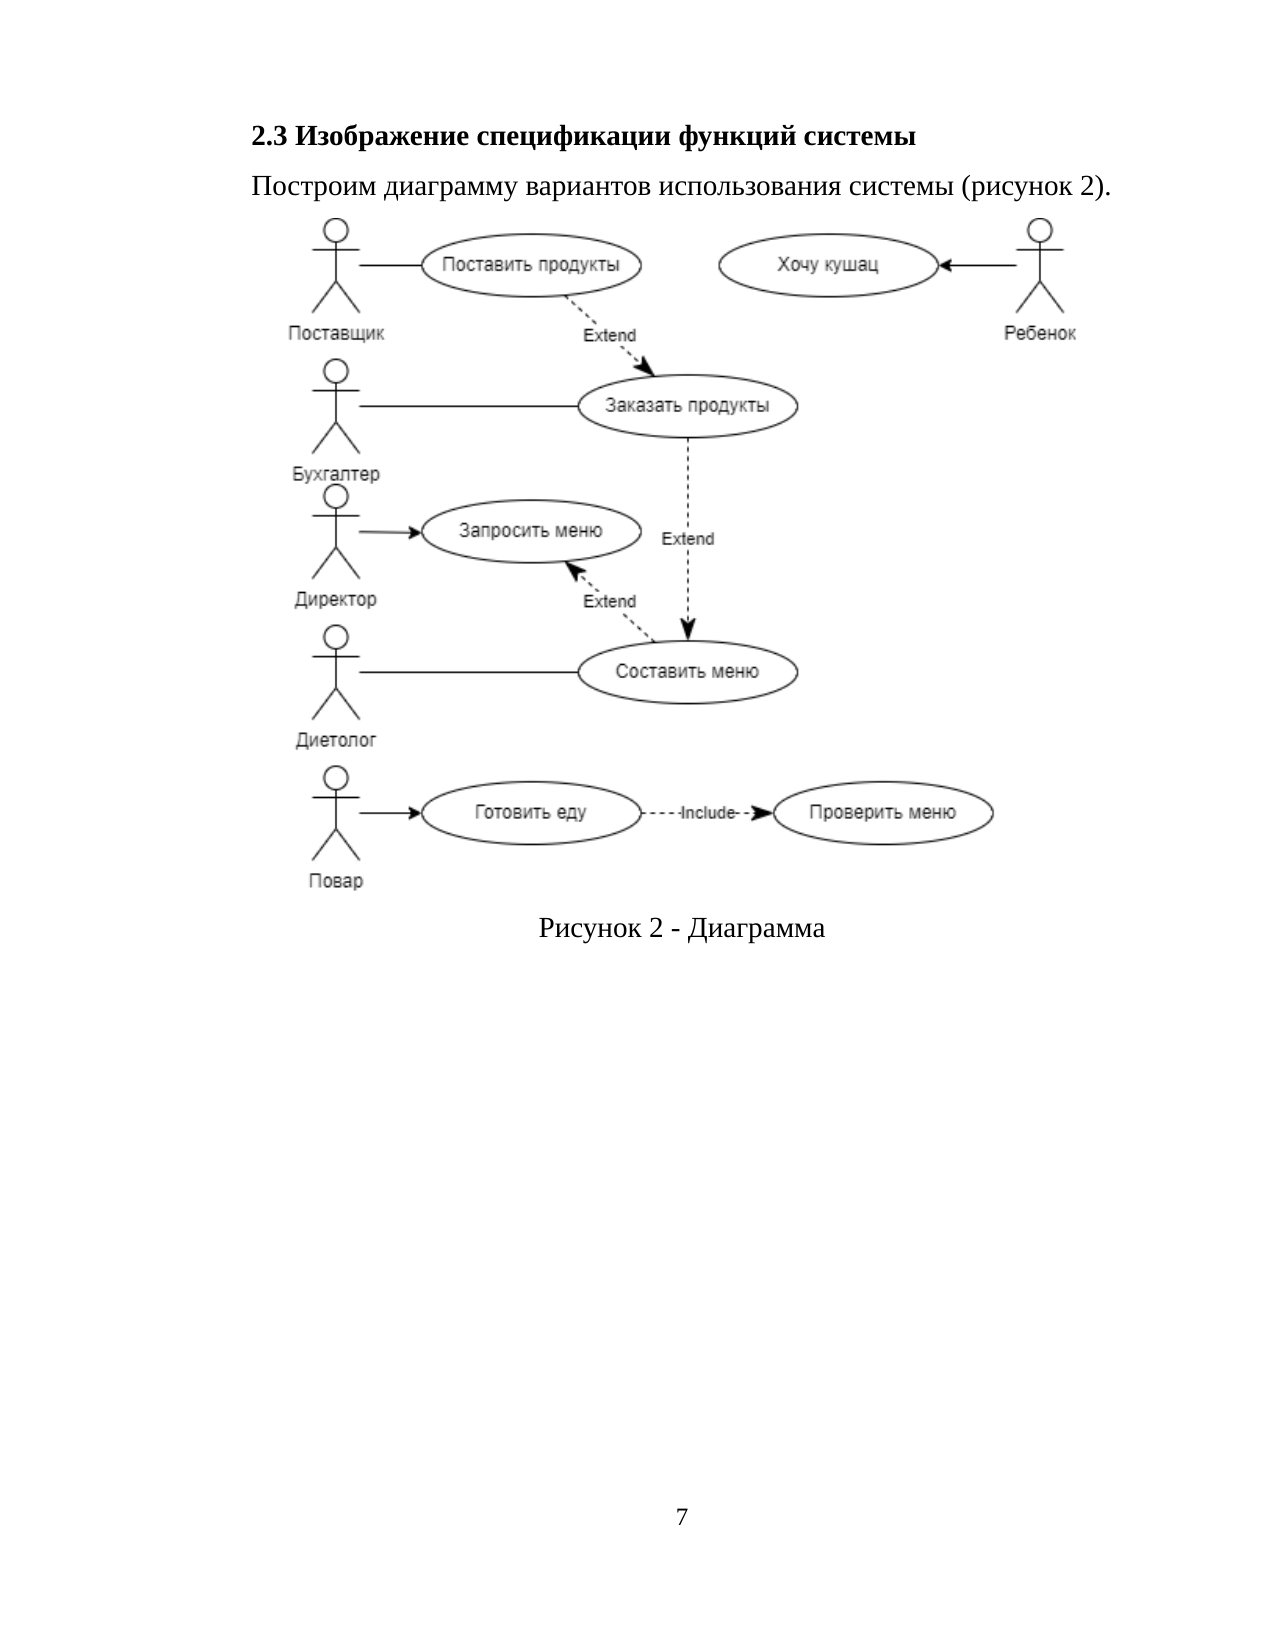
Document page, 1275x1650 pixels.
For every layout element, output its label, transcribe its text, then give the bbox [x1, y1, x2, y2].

text Рисунок 2 - Диаграмма [177, 910, 1186, 944]
title 2.3 Изображение спецификации функций системы [177, 118, 1186, 152]
text Построим диаграмму вариантов использования системы (рисунок 2). [177, 168, 1186, 202]
picture [287, 218, 1077, 894]
